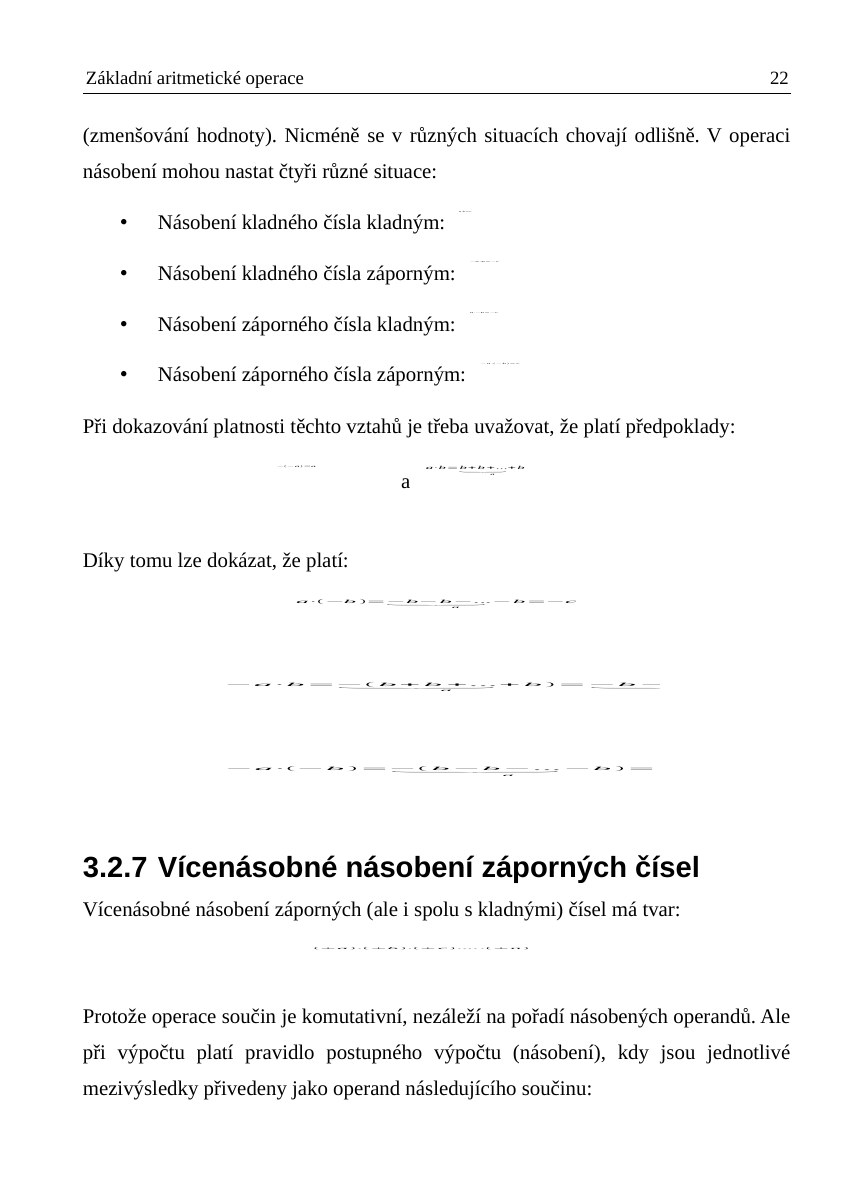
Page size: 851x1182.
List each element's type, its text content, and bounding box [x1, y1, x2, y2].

text (zmenšování hodnoty). Nicméně se v různých situacích chovají odlišně. V operaci násobení mohou nastat čtyři různé situace: [83, 123, 791, 183]
text Při dokazování platnosti těchto vztahů je třeba uvažovat, že platí předpoklady: [83, 414, 791, 438]
subtitle Vícenásobné násobení záporných čísel [83, 851, 791, 884]
text Díky tomu lze dokázat, že platí: [83, 548, 791, 572]
list Násobení kladného čísla kladným: [120, 210, 791, 234]
text a [83, 465, 791, 521]
list Násobení záporného čísla záporným: [120, 362, 791, 388]
text Protože operace součin je komutativní, nezáleží na pořadí násobených operandů. Ale při výpočtu platí pravidlo postupného výpočtu (násobení), kdy jsou jednotlivé mezivýsledky přivedeny jako operand následujícího součinu: [83, 1004, 791, 1100]
list Násobení kladného čísla záporným: [120, 261, 791, 285]
text Vícenásobné násobení záporných (ale i spolu s kladnými) čísel má tvar: [83, 896, 791, 921]
list Násobení záporného čísla kladným: [120, 311, 791, 336]
